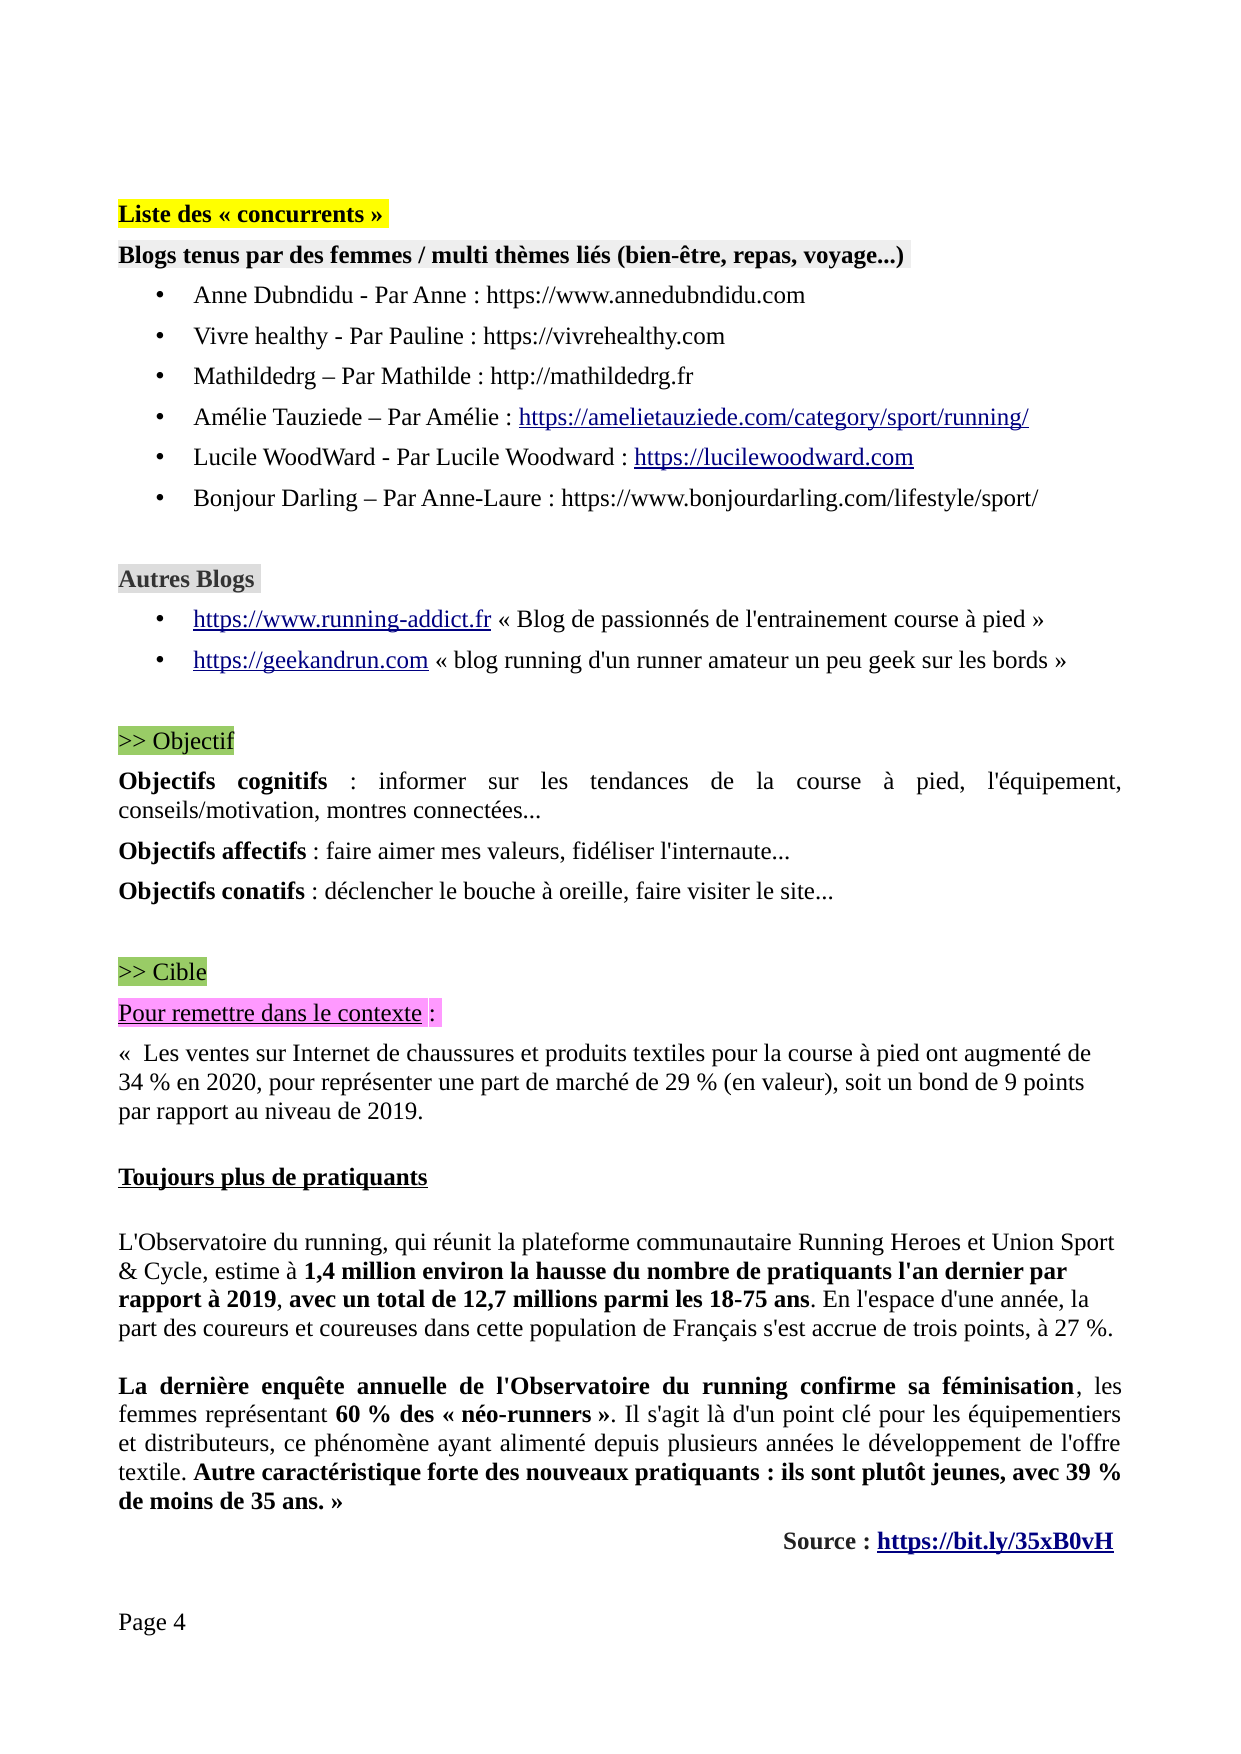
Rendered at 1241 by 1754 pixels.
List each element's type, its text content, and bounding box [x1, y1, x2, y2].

list Vivre healthy - Par Pauline : https://vivrehealthy.com [156, 321, 1122, 349]
text >> Objectif [118, 726, 1122, 755]
list Bonjour Darling – Par Anne-Laure : https://www.bonjourdarling.com/lifestyle/sport/ [156, 483, 1122, 512]
text Source : https://bit.ly/35xB0vH [118, 1526, 1122, 1555]
list Blogs tenus par des femmes / multi thèmes liés (bien-être, repas, voyage...) [118, 240, 1122, 268]
text Autres Blogs [118, 564, 1122, 593]
list Amélie Tauziede – Par Amélie : https://amelietauziede.com/category/sport/running/ [156, 402, 1122, 431]
list Anne Dubndidu - Par Anne : https://www.annedubndidu.com [156, 280, 1122, 309]
text Objectifs conatifs : déclencher le bouche à oreille, faire visiter le site... [118, 876, 1122, 905]
text La dernière enquête annuelle de l'Observatoire du running confirme sa féminisation, les femmes représentant 60 % des « néo-runners ». Il s'agit là d'un point clé pour les équipementiers et distributeurs, ce phénomène ayant alimenté depuis plusieurs années le développement de l'offre textile. Autre caractéristique forte des nouveaux pratiquants : ils sont plutôt jeunes, avec 39 % de moins de 35 ans. » [118, 1342, 1122, 1514]
subtitle Toujours plus de pratiquants [118, 1162, 1122, 1191]
list Lucile WoodWard - Par Lucile Woodward : https://lucilewoodward.com [156, 442, 1122, 471]
text Objectifs cognitifs : informer sur les tendances de la course à pied, l'équipement, conseils/motivation, montres connectées... [118, 766, 1122, 824]
list Liste des « concurrents » [118, 199, 1122, 228]
list https://www.running-addict.fr « Blog de passionnés de l'entrainement course à pied » [156, 604, 1122, 633]
text « Les ventes sur Internet de chaussures et produits textiles pour la course à pied ont augmenté de 34 % en 2020, pour représenter une part de marché de 29 % (en valeur), soit un bond de 9 points par rapport au niveau de 2019. [118, 1038, 1122, 1124]
text L'Observatoire du running, qui réunit la plateforme communautaire Running Heroes et Union Sport & Cycle, estime à 1,4 million environ la hausse du nombre de pratiquants l'an dernier par rapport à 2019, avec un total de 12,7 millions parmi les 18-75 ans. En l'espace d'une année, la part des coureurs et coureuses dans cette population de Français s'est accrue de trois points, à 27 %. [118, 1227, 1122, 1342]
text Objectifs affectifs : faire aimer mes valeurs, fidéliser l'internaute... [118, 836, 1122, 864]
list Mathildedrg – Par Mathilde : http://mathildedrg.fr [156, 361, 1122, 390]
text Pour remettre dans le contexte : [118, 998, 1122, 1027]
text >> Cible [118, 957, 1122, 986]
list https://geekandrun.com « blog running d'un runner amateur un peu geek sur les bords » [156, 645, 1122, 674]
